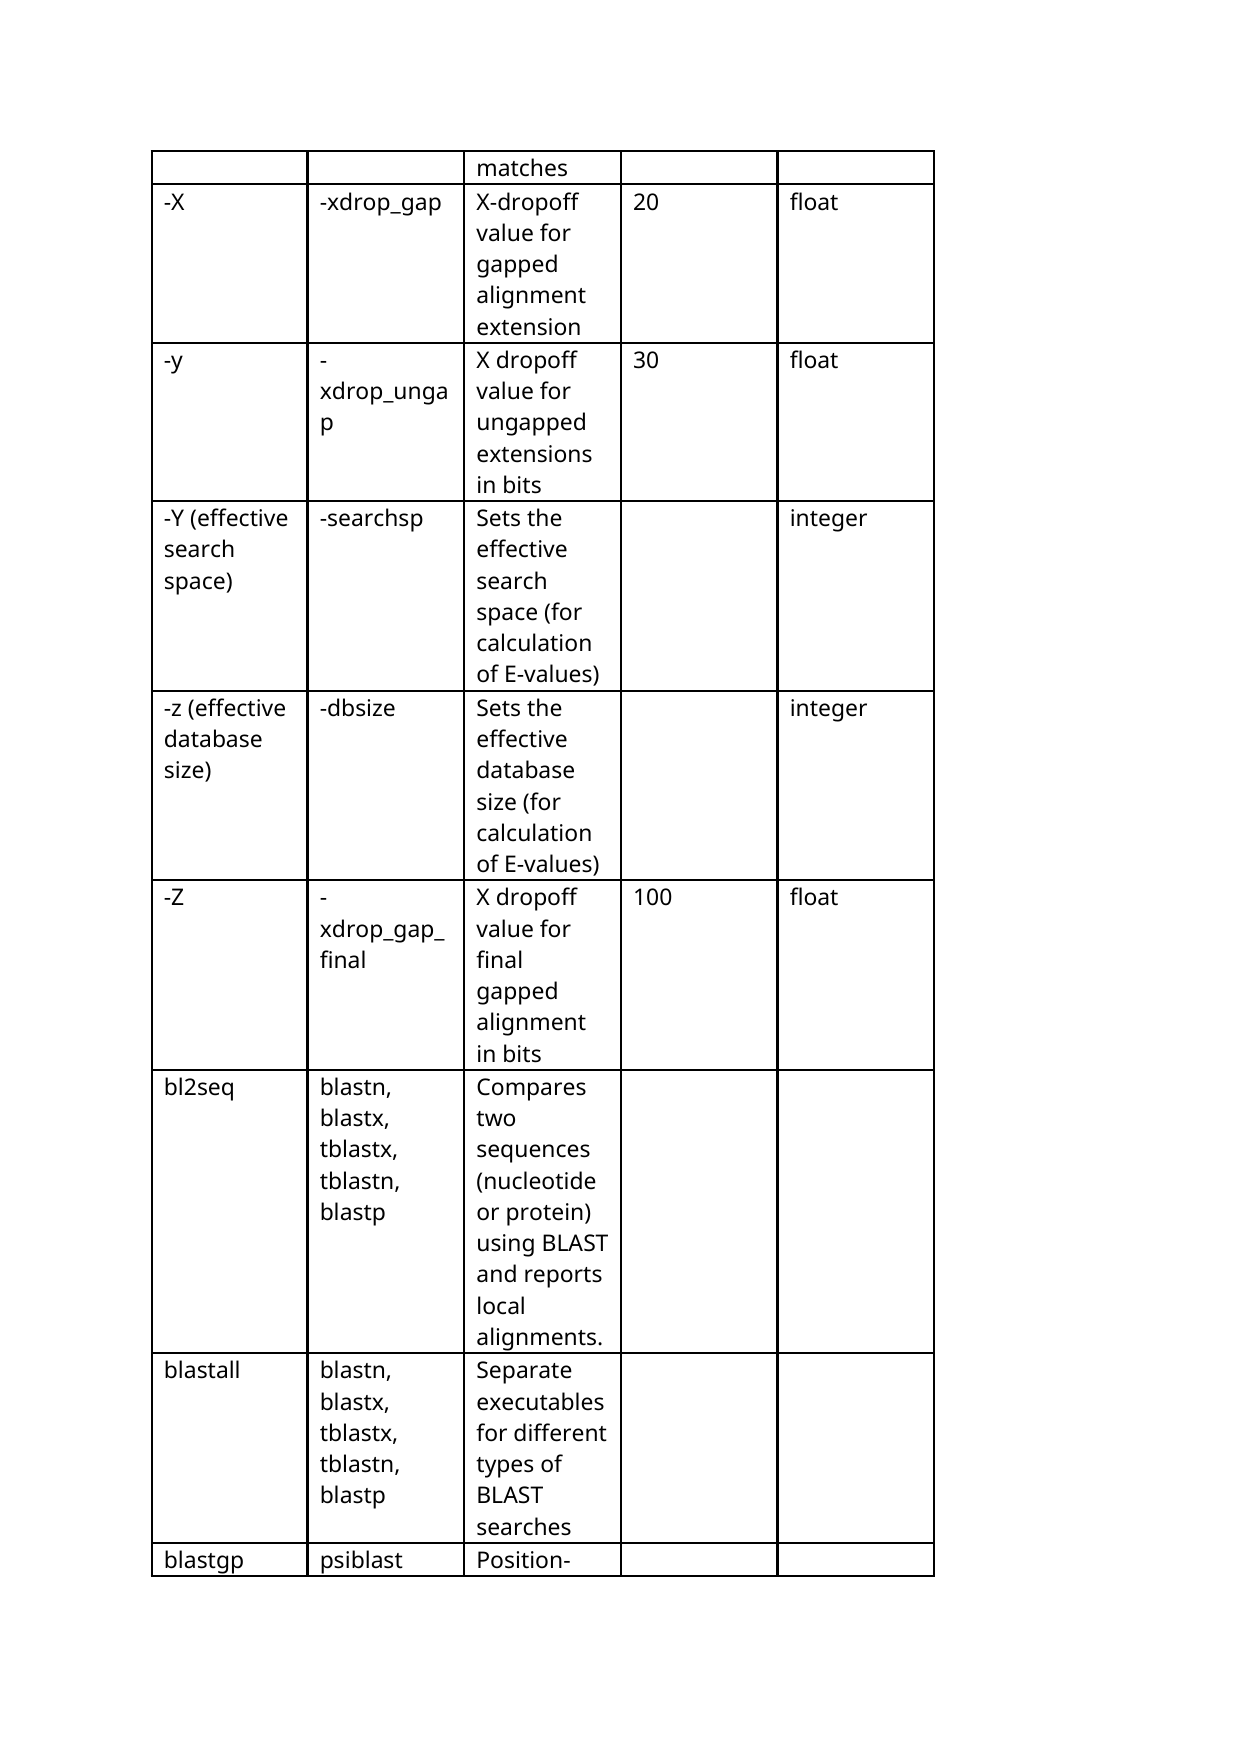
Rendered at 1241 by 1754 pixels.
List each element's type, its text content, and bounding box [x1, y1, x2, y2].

table_cell [622, 1354, 776, 1542]
table_cell float [779, 881, 933, 1069]
table_cell -Y (effective search space) [153, 502, 306, 689]
table_cell Compares two sequences (nucleotide or protein) using BLAST and reports local alignments. [465, 1071, 620, 1352]
table_cell [153, 152, 306, 183]
table_cell 100 [622, 881, 776, 1069]
table_cell -X [153, 185, 306, 342]
table_cell X dropoff value for ungapped extensions in bits [465, 344, 620, 500]
table_cell blastn, blastx, tblastx, tblastn, blastp [309, 1071, 463, 1352]
table_cell Separate executables for different types of BLAST searches [465, 1354, 620, 1542]
table_cell -y [153, 344, 306, 500]
table_cell [779, 152, 933, 183]
table_cell [622, 1071, 776, 1352]
table_cell -xdrop_ungap [309, 344, 463, 500]
table_cell 30 [622, 344, 776, 500]
table_cell -Z [153, 881, 306, 1069]
table_cell -xdrop_gap [309, 185, 463, 342]
table_cell psiblast [309, 1544, 463, 1575]
table_cell float [779, 185, 933, 342]
table_cell integer [779, 692, 933, 879]
table_cell Sets the effective search space (for calculation of E-values) [465, 502, 620, 689]
table_cell X-dropoff value for gapped alignment extension [465, 185, 620, 342]
table_cell [622, 502, 776, 689]
table_cell blastn, blastx, tblastx, tblastn, blastp [309, 1354, 463, 1542]
table_cell [622, 692, 776, 879]
table_cell [779, 1544, 933, 1575]
table_cell matches [465, 152, 620, 183]
table_cell bl2seq [153, 1071, 306, 1352]
table_cell [779, 1071, 933, 1352]
table_cell [309, 152, 463, 183]
table_cell blastall [153, 1354, 306, 1542]
table_cell [622, 1544, 776, 1575]
table_cell [622, 152, 776, 183]
table_cell -dbsize [309, 692, 463, 879]
table_cell -searchsp [309, 502, 463, 689]
table_cell Position- [465, 1544, 620, 1575]
table_cell Sets the effective database size (for calculation of E-values) [465, 692, 620, 879]
table_cell -xdrop_gap_final [309, 881, 463, 1069]
table_cell blastgp [153, 1544, 306, 1575]
table_cell -z (effective database size) [153, 692, 306, 879]
table_cell 20 [622, 185, 776, 342]
table_cell float [779, 344, 933, 500]
table_cell integer [779, 502, 933, 689]
table_cell [779, 1354, 933, 1542]
table_cell X dropoff value for final gapped alignment in bits [465, 881, 620, 1069]
